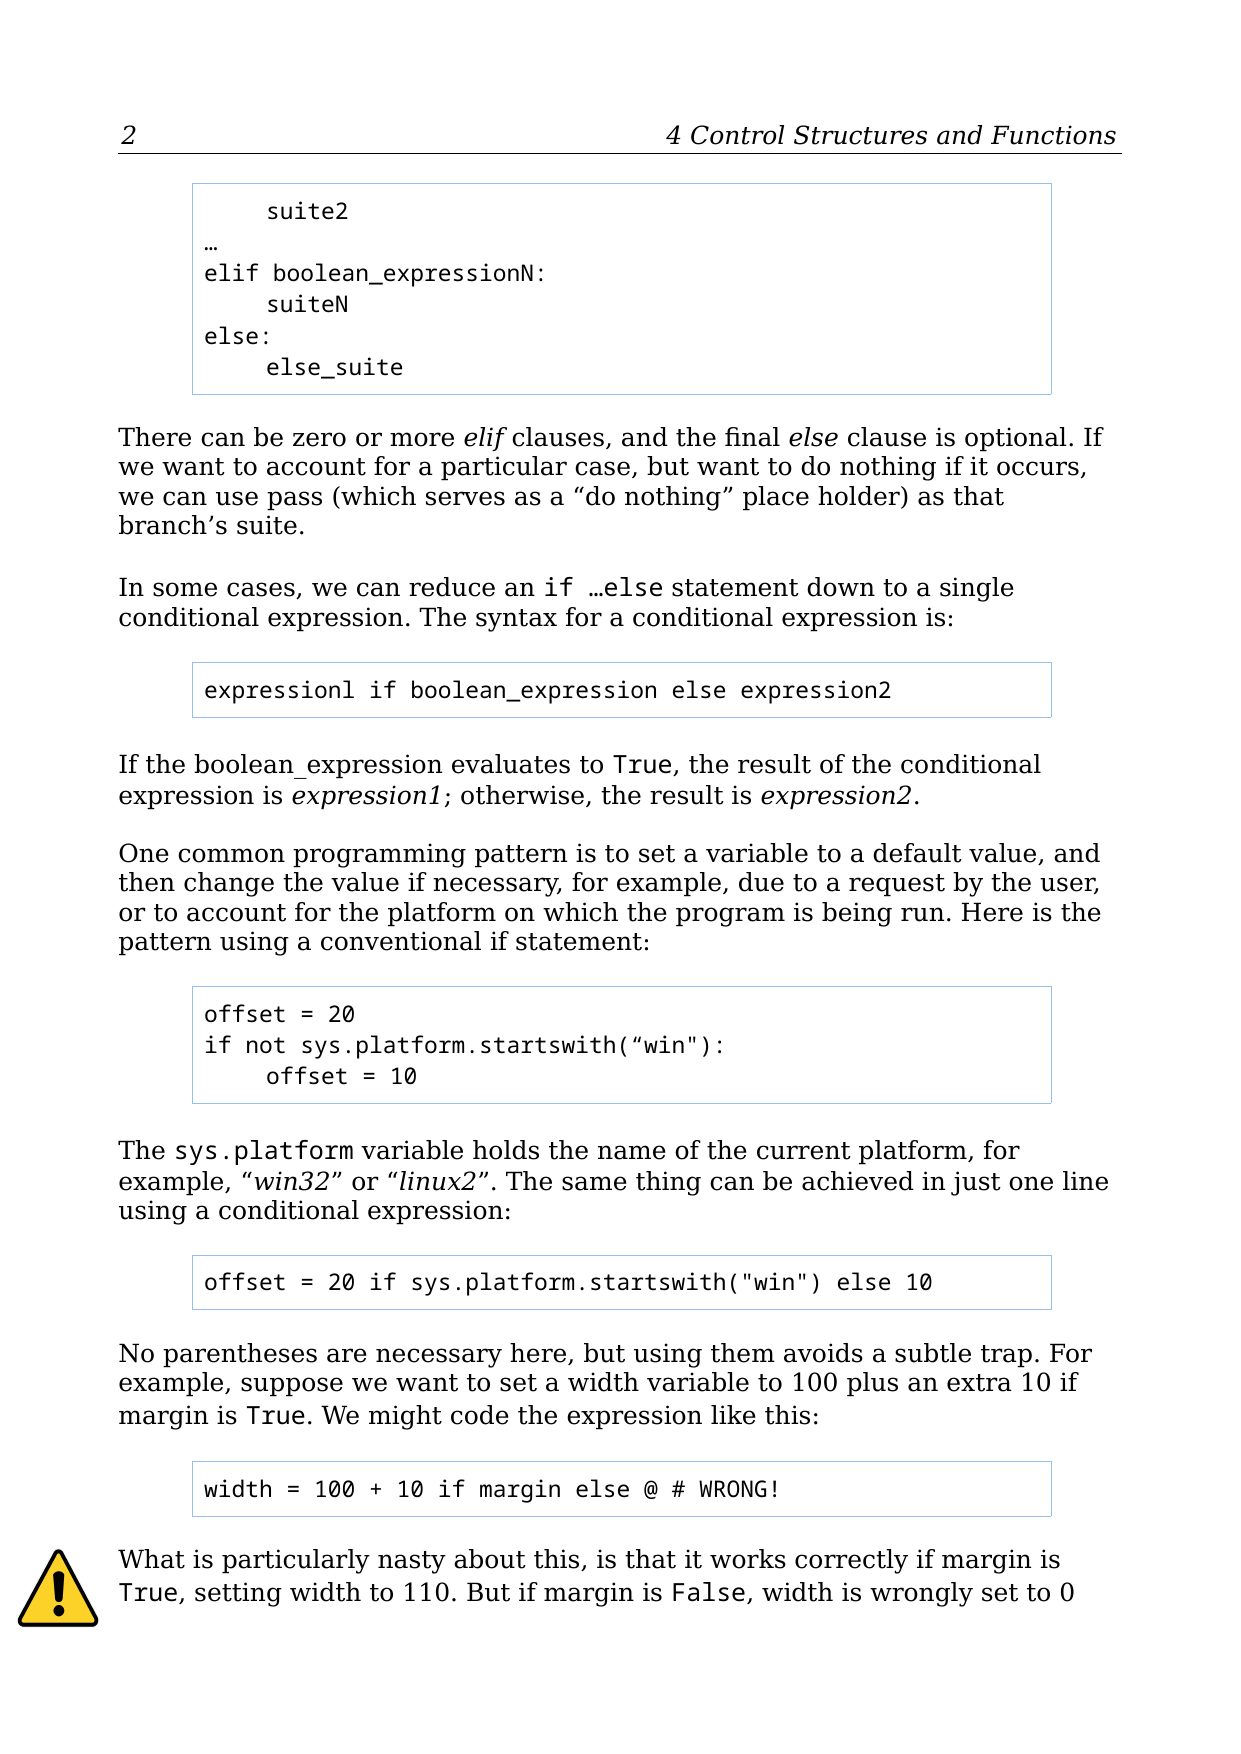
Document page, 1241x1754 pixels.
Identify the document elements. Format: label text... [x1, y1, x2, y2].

text if not sys.platform.startswith(“win"): [193, 1017, 1051, 1048]
text One common programming pattern is to set a variable to a default value, and then change the value if necessary, for example, due to a request by the user, or to account for the platform on which the program is being run. Here is the pattern using a conventional if statement: [118, 839, 1122, 956]
text If the boolean_expression evaluates to True, the result of the conditional expression is expression1; otherwise, the result is expression2. [118, 747, 1122, 810]
text What is particularly nasty about this, is that it works correctly if margin is True, setting width to 110. But if margin is False, width is wrongly set to 0 [118, 1545, 1122, 1608]
text suite2 [193, 184, 1051, 214]
text else_suite [193, 339, 1051, 394]
text expressionl if boolean_expression else expression2 [193, 663, 1051, 717]
picture [16, 1545, 101, 1631]
text The sys.platform variable holds the name of the current platform, for example, “win32” or “linux2”. The same thing can be achieved in just one line using a conditional expression: [118, 1133, 1122, 1225]
text elif boolean_expressionN: [193, 245, 1051, 276]
text else: [193, 308, 1051, 339]
text offset = 20 [193, 987, 1051, 1017]
text offset = 10 [193, 1048, 1051, 1103]
text No parentheses are necessary here, but using them avoids a subtle trap. For example, suppose we want to set a width variable to 100 plus an extra 10 if margin is True. We might code the expression like this: [118, 1339, 1122, 1431]
text suiteN [193, 276, 1051, 308]
text offset = 20 if sys.platform.startswith("win") else 10 [193, 1256, 1051, 1309]
text In some cases, we can reduce an if …else statement down to a single conditional expression. The syntax for a conditional expression is: [118, 569, 1122, 633]
text … [193, 214, 1051, 245]
text There can be zero or more elif clauses, and the final else clause is optional. If we want to account for a particular case, but want to do nothing if it occurs, we can use pass (which serves as a “do nothing” place holder) as that branch’s suite. [118, 423, 1122, 540]
text width = 100 + 10 if margin else @ # WRONG! [193, 1462, 1051, 1516]
